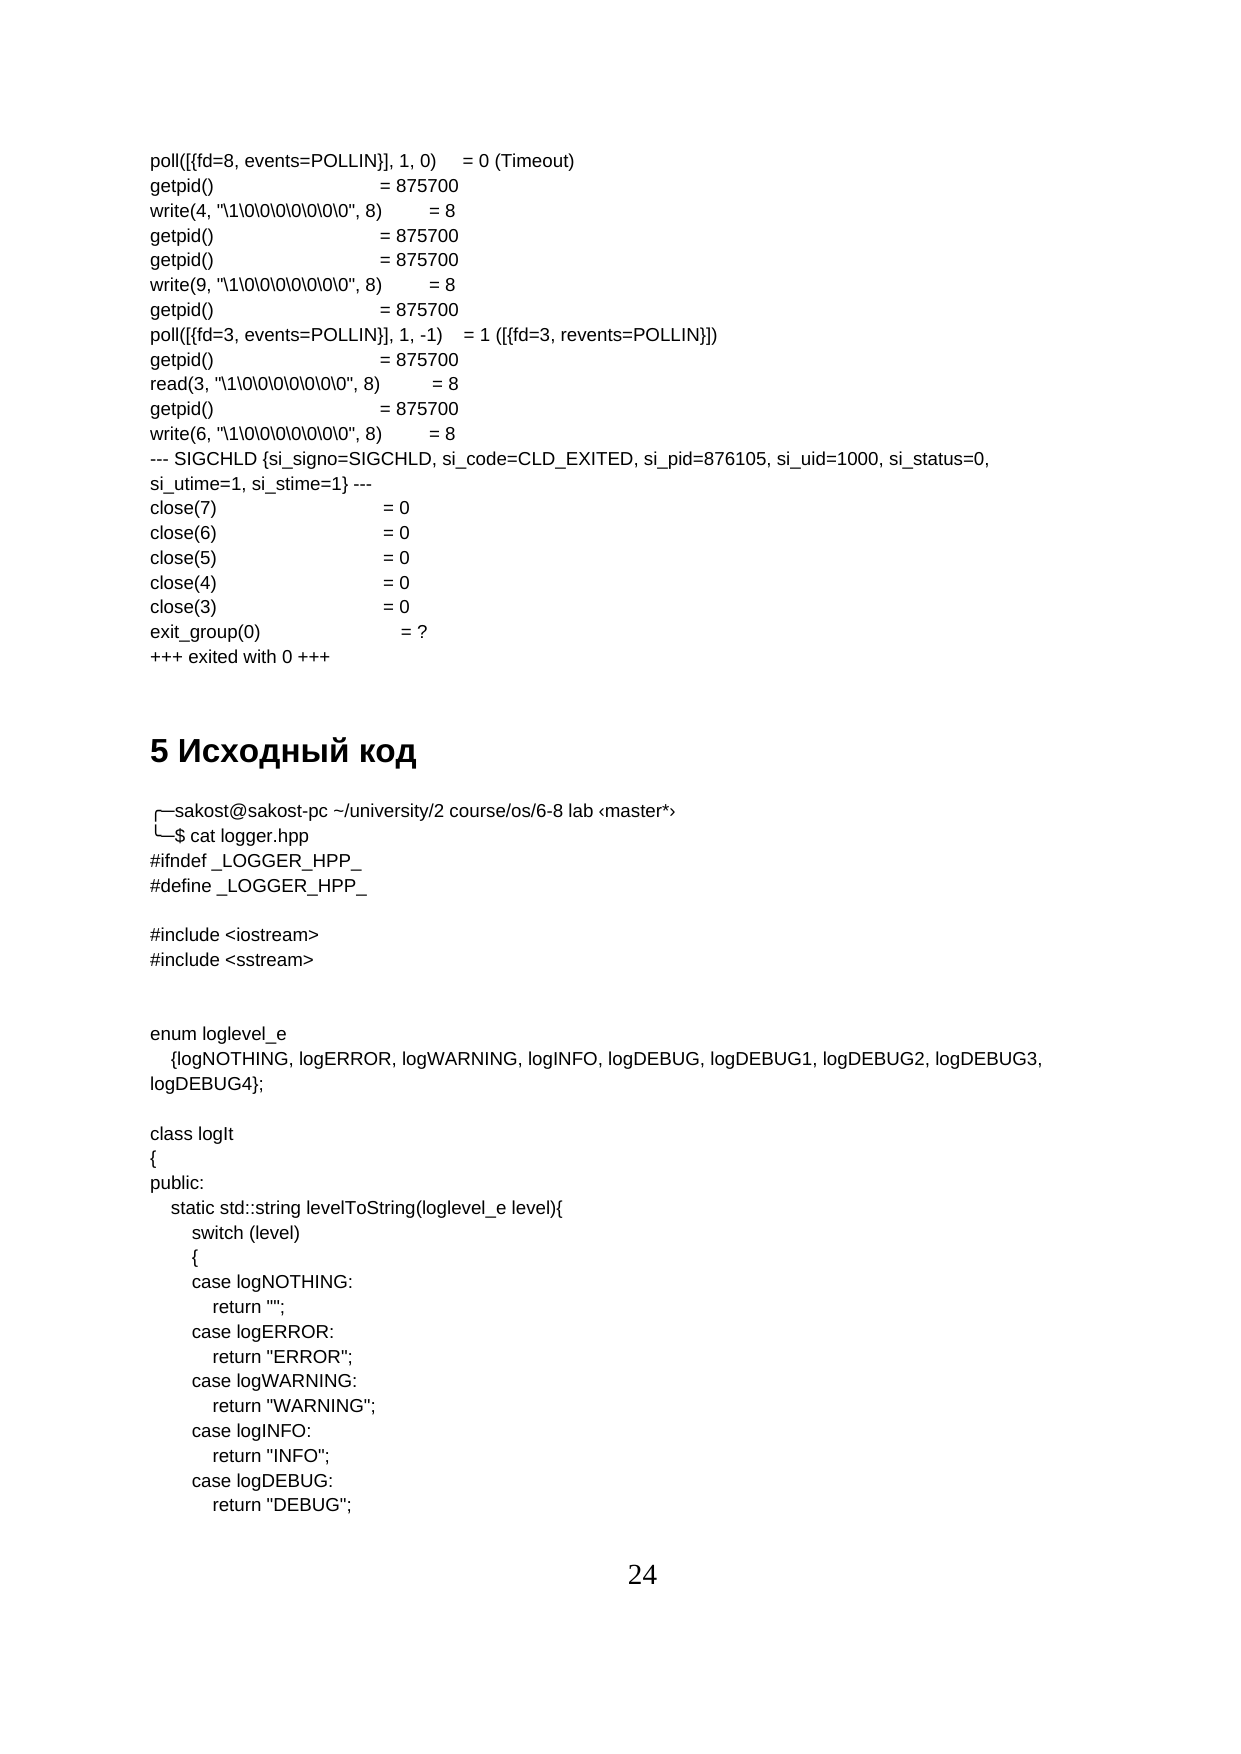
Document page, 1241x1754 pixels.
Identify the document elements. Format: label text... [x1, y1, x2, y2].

text class logIt [150, 1122, 1091, 1144]
text close(7) = 0 [150, 497, 1091, 519]
text #include <sstream> [150, 949, 1091, 970]
text getpid() = 875700 [150, 348, 1091, 370]
text {logNOTHING, logERROR, logWARNING, logINFO, logDEBUG, logDEBUG1, logDEBUG2, logDEBUG3, logDEBUG4}; [150, 1048, 1091, 1094]
text return "INFO"; [150, 1444, 1091, 1466]
text write(9, "\1\0\0\0\0\0\0\0", 8) = 8 [150, 274, 1091, 296]
text case logNOTHING: [150, 1271, 1091, 1293]
text case logDEBUG: [150, 1469, 1091, 1491]
text static std::string levelToString(loglevel_e level){ [150, 1197, 1091, 1218]
text write(6, "\1\0\0\0\0\0\0\0", 8) = 8 [150, 423, 1091, 444]
text return ""; [150, 1296, 1091, 1317]
text return "ERROR"; [150, 1345, 1091, 1367]
text switch (level) [150, 1221, 1091, 1243]
text return "WARNING"; [150, 1395, 1091, 1417]
text getpid() = 875700 [150, 224, 1091, 246]
text getpid() = 875700 [150, 299, 1091, 320]
text 5 Исходный код [150, 731, 1091, 769]
text return "DEBUG"; [150, 1494, 1091, 1516]
text --- SIGCHLD {si_signo=SIGCHLD, si_code=CLD_EXITED, si_pid=876105, si_uid=1000, si_status=0, si_utime=1, si_stime=1} --- [150, 447, 1091, 494]
text { [150, 1246, 1091, 1268]
text poll([{fd=3, events=POLLIN}], 1, -1) = 1 ([{fd=3, revents=POLLIN}]) [150, 323, 1091, 345]
text { [150, 1147, 1091, 1169]
text #define _LOGGER_HPP_ [150, 874, 1091, 896]
text case logINFO: [150, 1420, 1091, 1441]
text close(3) = 0 [150, 596, 1091, 618]
text ╰─$ cat logger.hpp [150, 825, 1091, 846]
text #ifndef _LOGGER_HPP_ [150, 849, 1091, 871]
text getpid() = 875700 [150, 398, 1091, 419]
text getpid() = 875700 [150, 175, 1091, 196]
text case logERROR: [150, 1321, 1091, 1342]
text read(3, "\1\0\0\0\0\0\0\0", 8) = 8 [150, 373, 1091, 395]
text close(4) = 0 [150, 571, 1091, 593]
text write(4, "\1\0\0\0\0\0\0\0", 8) = 8 [150, 199, 1091, 221]
text exit_group(0) = ? [150, 621, 1091, 643]
text case logWARNING: [150, 1370, 1091, 1392]
text close(6) = 0 [150, 522, 1091, 543]
text enum loglevel_e [150, 1023, 1091, 1045]
text poll([{fd=8, events=POLLIN}], 1, 0) = 0 (Timeout) [150, 150, 1091, 172]
text +++ exited with 0 +++ [150, 646, 1091, 667]
text #include <iostream> [150, 924, 1091, 946]
text ╭─sakost@sakost-pc ~/university/2 course/os/6-8 lab ‹master*› [150, 800, 1091, 822]
text public: [150, 1172, 1091, 1193]
text close(5) = 0 [150, 547, 1091, 568]
text getpid() = 875700 [150, 249, 1091, 271]
